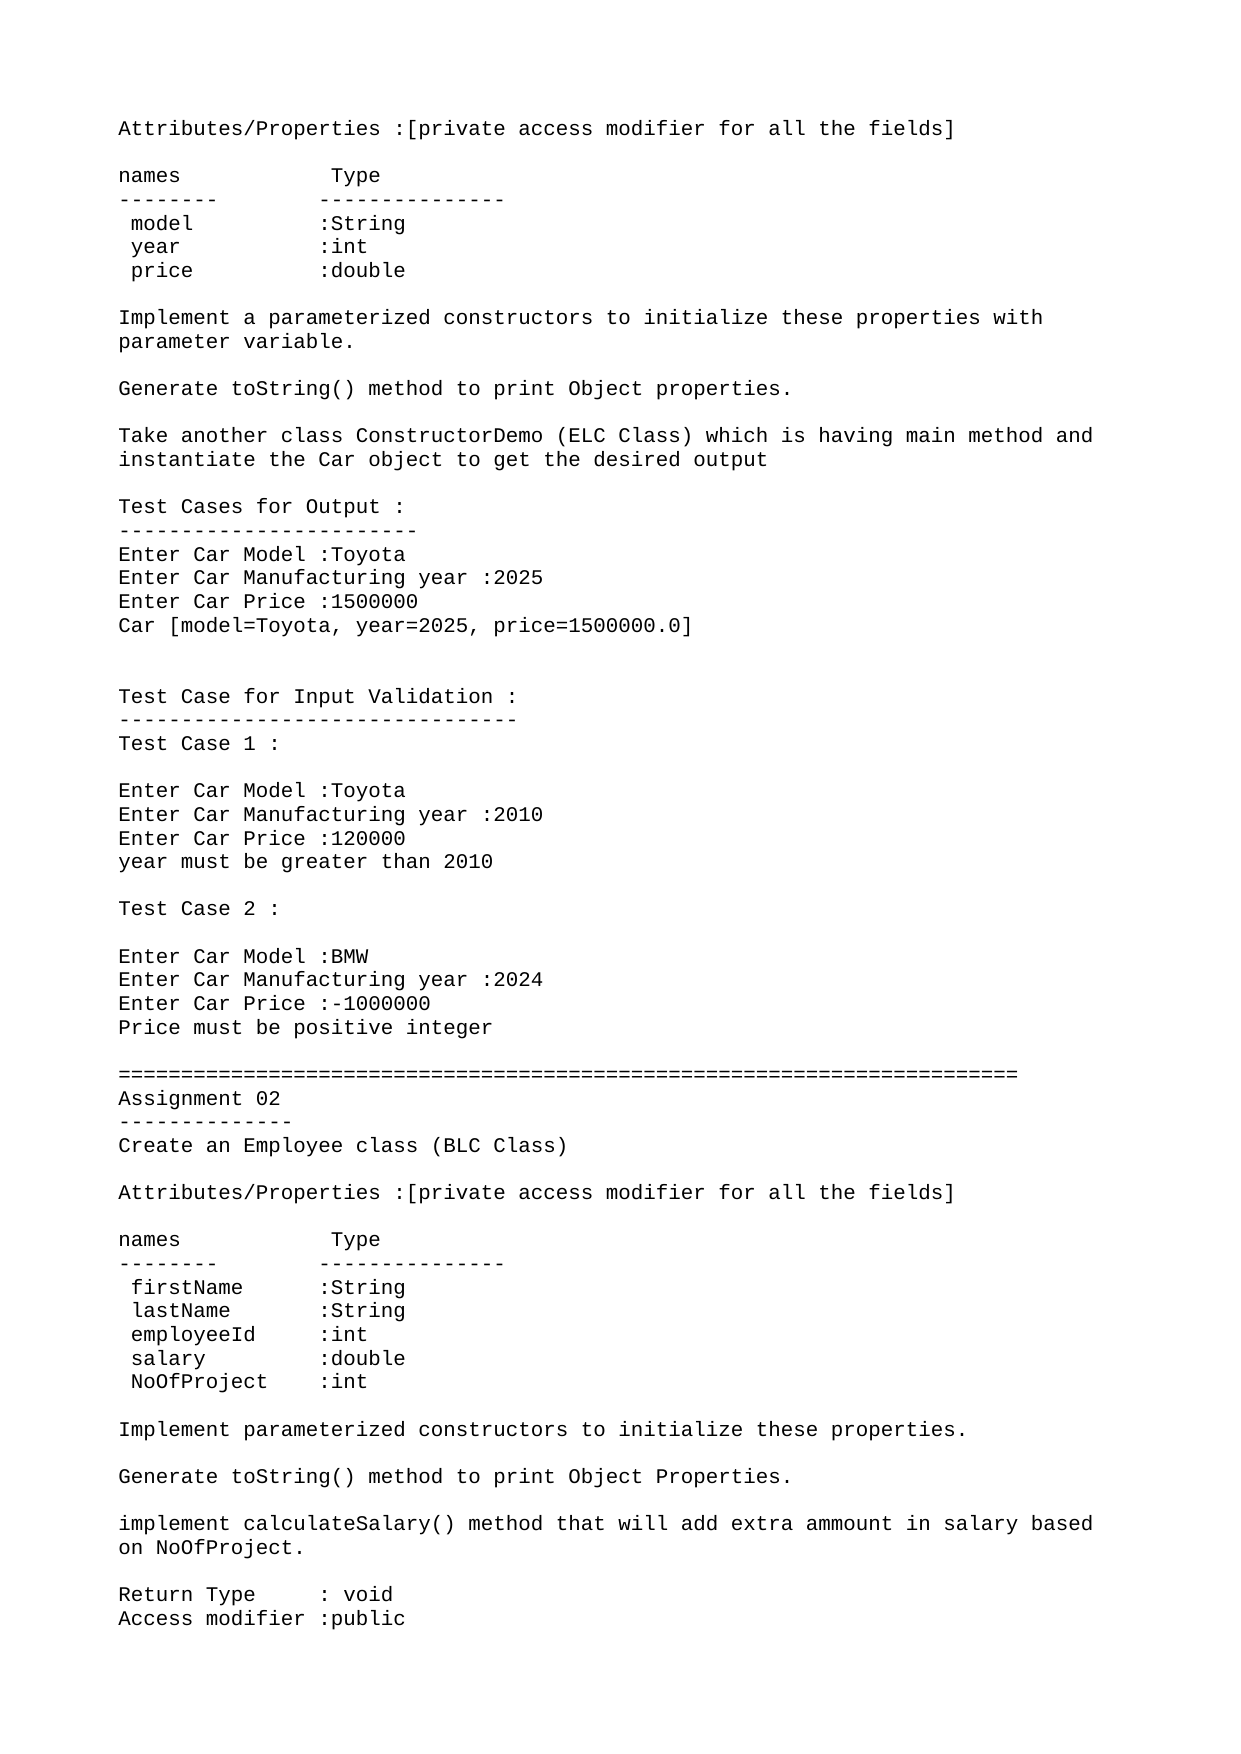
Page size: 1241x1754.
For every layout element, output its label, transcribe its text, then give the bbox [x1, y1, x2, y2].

text Enter Car Model :Toyota [118, 780, 1122, 804]
text Enter Car Price :1500000 [118, 591, 1122, 615]
text price :double [118, 260, 1122, 284]
text firstName :String [118, 1277, 1122, 1300]
text names Type [118, 1229, 1122, 1253]
text lastName :String [118, 1300, 1122, 1324]
text -------- --------------- [118, 189, 1122, 213]
text Car [model=Toyota, year=2025, price=1500000.0] [118, 615, 1122, 638]
text Enter Car Manufacturing year :2010 [118, 804, 1122, 827]
text names Type [118, 165, 1122, 189]
text NoOfProject :int [118, 1371, 1122, 1395]
text Price must be positive integer [118, 1017, 1122, 1040]
text Implement a parameterized constructors to initialize these properties with parameter variable. [118, 307, 1122, 354]
text Test Case for Input Validation : [118, 686, 1122, 709]
text salary :double [118, 1348, 1122, 1371]
text Access modifier :public [118, 1608, 1122, 1631]
text Attributes/Properties :[private access modifier for all the fields] [118, 1182, 1122, 1206]
text Enter Car Price :120000 [118, 827, 1122, 851]
text Enter Car Model :Toyota [118, 544, 1122, 567]
text Test Case 2 : [118, 898, 1122, 922]
text ======================================================================== [118, 1064, 1122, 1088]
text implement calculateSalary() method that will add extra ammount in salary based on NoOfProject. [118, 1513, 1122, 1561]
text Return Type : void [118, 1584, 1122, 1608]
text ------------------------ [118, 520, 1122, 544]
text Create an Employee class (BLC Class) [118, 1135, 1122, 1158]
text year :int [118, 236, 1122, 260]
text -------------- [118, 1111, 1122, 1135]
text -------------------------------- [118, 709, 1122, 733]
text Test Cases for Output : [118, 496, 1122, 520]
text Enter Car Manufacturing year :2024 [118, 969, 1122, 993]
text Take another class ConstructorDemo (ELC Class) which is having main method and instantiate the Car object to get the desired output [118, 426, 1122, 473]
text Assignment 02 [118, 1088, 1122, 1111]
text model :String [118, 213, 1122, 236]
text Generate toString() method to print Object properties. [118, 378, 1122, 402]
text Attributes/Properties :[private access modifier for all the fields] [118, 118, 1122, 142]
text Implement parameterized constructors to initialize these properties. [118, 1419, 1122, 1442]
text Enter Car Manufacturing year :2025 [118, 567, 1122, 591]
text employeeId :int [118, 1324, 1122, 1348]
text Enter Car Model :BMW [118, 946, 1122, 969]
text Enter Car Price :-1000000 [118, 993, 1122, 1017]
text Test Case 1 : [118, 733, 1122, 757]
text Generate toString() method to print Object Properties. [118, 1466, 1122, 1489]
text -------- --------------- [118, 1253, 1122, 1277]
text year must be greater than 2010 [118, 851, 1122, 875]
